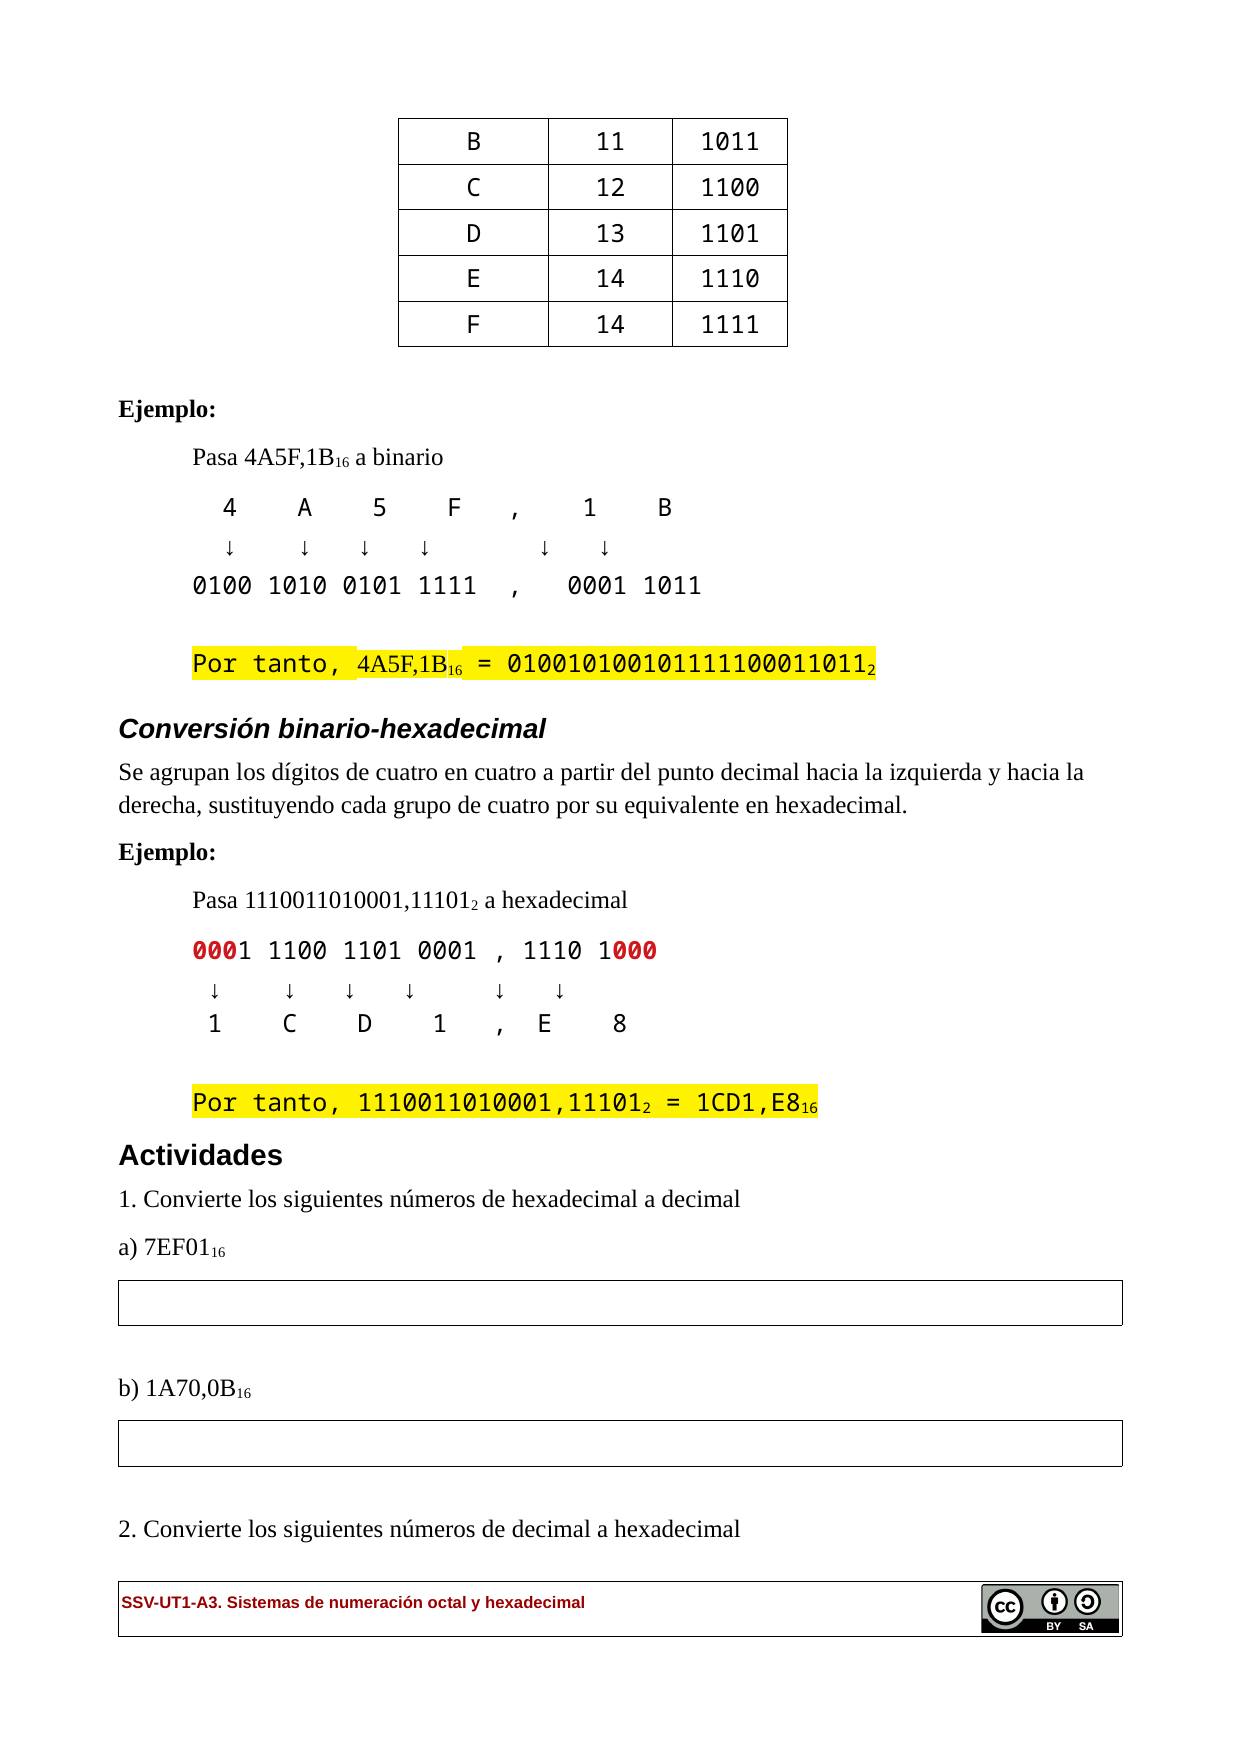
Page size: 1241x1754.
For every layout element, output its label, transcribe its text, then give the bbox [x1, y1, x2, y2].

table_cell 1011 [673, 119, 787, 164]
subtitle Conversión binario-hexadecimal [118, 712, 1122, 744]
table_cell E [399, 256, 548, 301]
text Pasa 1110011010001,111012 a hexadecimal [192, 885, 1122, 914]
table_cell B [399, 119, 548, 164]
table_header [119, 1421, 1122, 1466]
table_cell D [399, 210, 548, 255]
table_cell 1100 [673, 165, 787, 209]
text 1. Convierte los siguientes números de hexadecimal a decimal [118, 1184, 1122, 1213]
text Por tanto, 1110011010001,111012 = 1CD1,E816 [192, 1084, 1122, 1118]
text Por tanto, 4A5F,1B16 = 0100101001011111000110112 [192, 646, 1122, 680]
table_cell 1111 [673, 302, 787, 346]
text ↓ ↓ ↓ ↓ ↓ ↓ [192, 528, 1122, 563]
table_cell 11 [549, 119, 672, 164]
picture [981, 1584, 1119, 1633]
text Se agrupan los dígitos de cuatro en cuatro a partir del punto decimal hacia la izquierda y hacia la derecha, sustituyendo cada grupo de cuatro por su equivalente en hexadecimal. [118, 757, 1122, 818]
text b) 1A70,0B16 [118, 1373, 1122, 1402]
text ↓ ↓ ↓ ↓ ↓ ↓ [192, 972, 1122, 1006]
text a) 7EF0116 [118, 1232, 1122, 1261]
table_cell 13 [549, 210, 672, 255]
table_cell F [399, 302, 548, 346]
text Ejemplo: [118, 394, 1122, 423]
table_cell 12 [549, 165, 672, 209]
table_header [119, 1281, 1122, 1325]
text 1 C D 1 , E 8 [192, 1006, 1122, 1040]
subtitle Actividades [118, 1138, 1122, 1172]
text 0001 1100 1101 0001 , 1110 1000 [192, 932, 1122, 967]
table_cell 1101 [673, 210, 787, 255]
text Pasa 4A5F,1B16 a binario [192, 442, 1122, 470]
table_cell 14 [549, 302, 672, 346]
table_cell 14 [549, 256, 672, 301]
table_cell C [399, 165, 548, 209]
table_cell 1110 [673, 256, 787, 301]
text 4 A 5 F , 1 B [192, 489, 1122, 523]
text 0100 1010 0101 1111 , 0001 1011 [192, 568, 1122, 602]
text 2. Convierte los siguientes números de decimal a hexadecimal [118, 1514, 1122, 1542]
text Ejemplo: [118, 837, 1122, 866]
